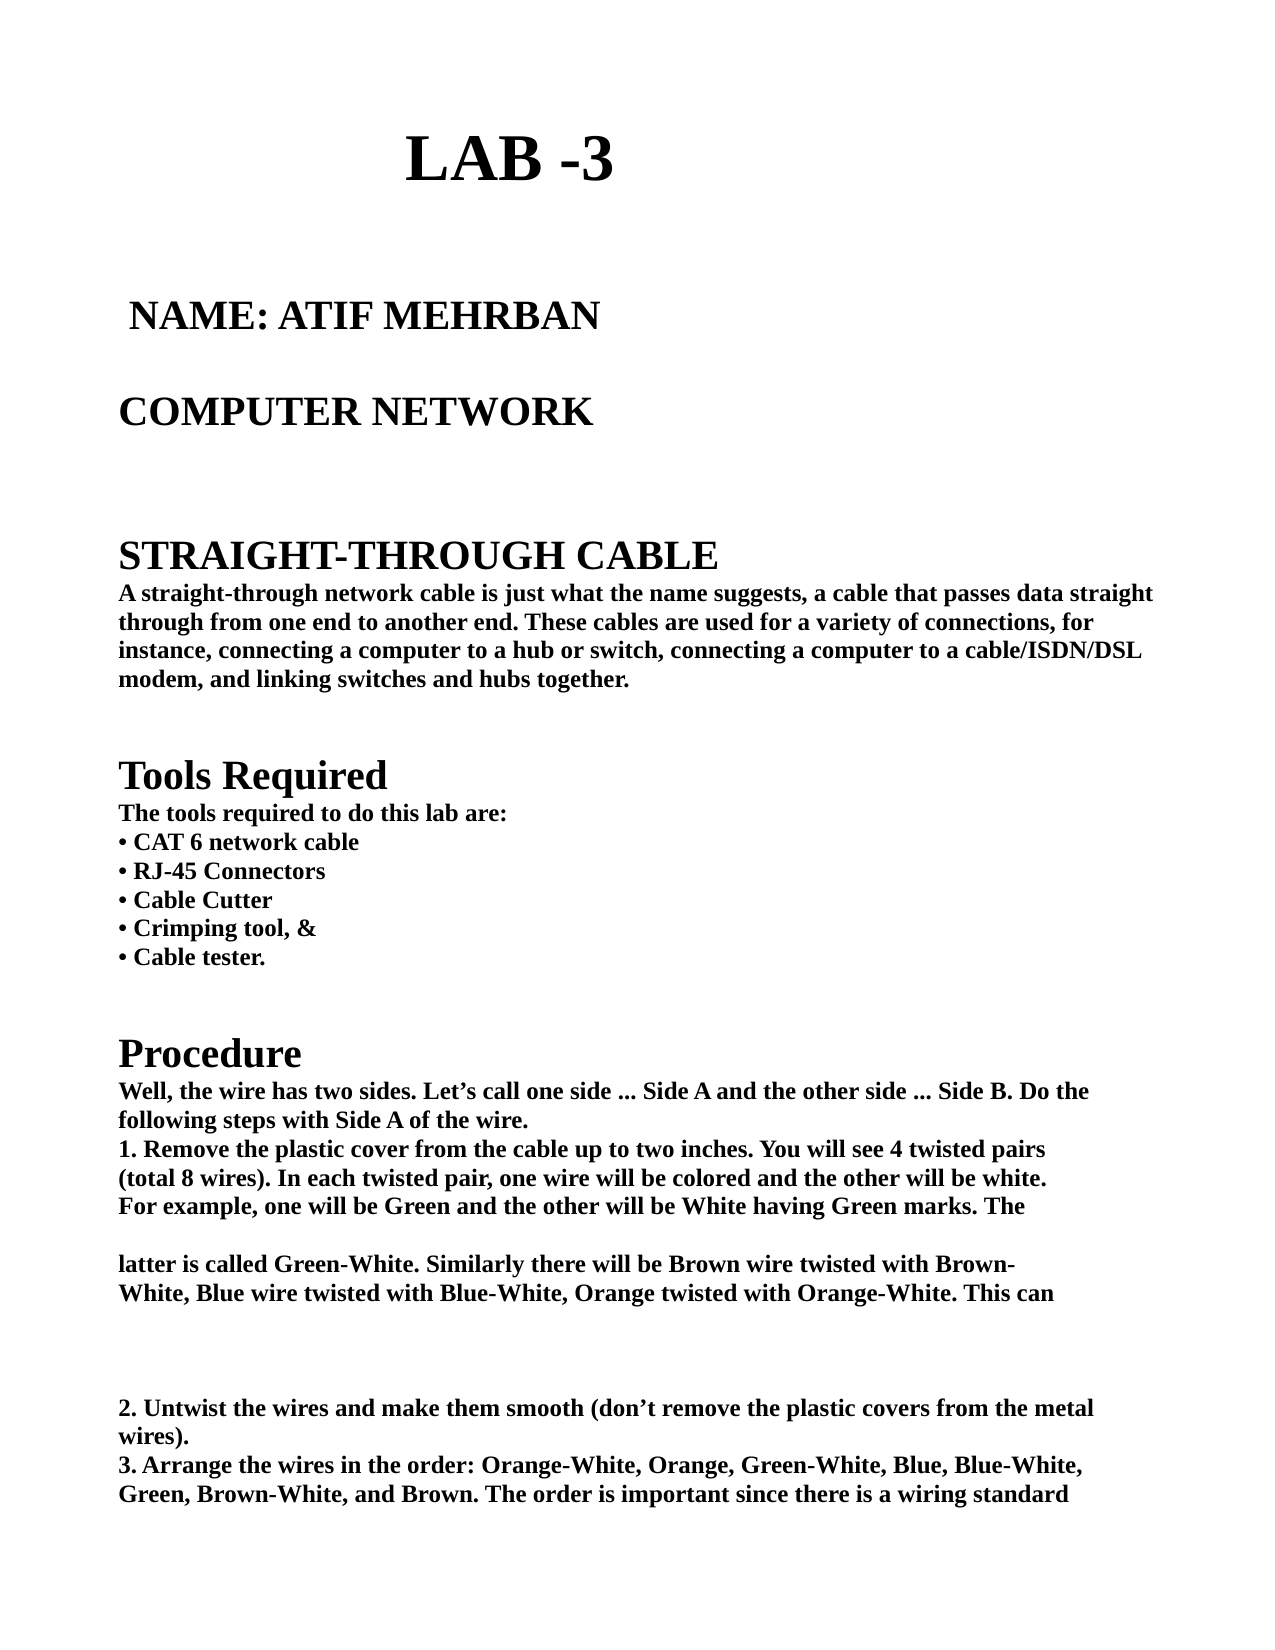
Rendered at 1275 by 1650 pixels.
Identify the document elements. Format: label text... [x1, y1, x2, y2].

text • Crimping tool, & [118, 913, 1157, 942]
text STRAIGHT-THROUGH CABLE [118, 530, 1157, 578]
text Tools Required [118, 751, 1157, 798]
text • RJ-45 Connectors [118, 856, 1157, 885]
text • Cable tester. [118, 942, 1157, 971]
text latter is called Green-White. Similarly there will be Brown wire twisted with Brown- [118, 1249, 1157, 1278]
text Well, the wire has two sides. Let’s call one side ... Side A and the other side ... Side B. Do the [118, 1076, 1157, 1105]
text A straight-through network cable is just what the name suggests, a cable that passes data straight [118, 578, 1157, 607]
text (total 8 wires). In each twisted pair, one wire will be colored and the other will be white. [118, 1163, 1157, 1191]
text • Cable Cutter [118, 885, 1157, 913]
text wires). [118, 1421, 1157, 1450]
text 2. Untwist the wires and make them smooth (don’t remove the plastic covers from the metal [118, 1393, 1157, 1421]
text following steps with Side A of the wire. [118, 1105, 1157, 1134]
text For example, one will be Green and the other will be White having Green marks. The [118, 1191, 1157, 1220]
text The tools required to do this lab are: [118, 798, 1157, 827]
text COMPUTER NETWORK [118, 386, 1157, 434]
text instance, connecting a computer to a hub or switch, connecting a computer to a cable/ISDN/DSL [118, 636, 1157, 664]
text Procedure [118, 1028, 1157, 1076]
text 3. Arrange the wires in the order: Orange-White, Orange, Green-White, Blue, Blue-White, [118, 1450, 1157, 1479]
text • CAT 6 network cable [118, 827, 1157, 856]
text 1. Remove the plastic cover from the cable up to two inches. You will see 4 twisted pairs [118, 1134, 1157, 1163]
text Green, Brown-White, and Brown. The order is important since there is a wiring standard [118, 1479, 1157, 1508]
text LAB -3 [118, 118, 1157, 195]
text modem, and linking switches and hubs together. [118, 664, 1157, 693]
text through from one end to another end. These cables are used for a variety of connections, for [118, 607, 1157, 636]
text NAME: ATIF MEHRBAN [118, 291, 1157, 338]
text White, Blue wire twisted with Blue-White, Orange twisted with Orange-White. This can [118, 1278, 1157, 1306]
